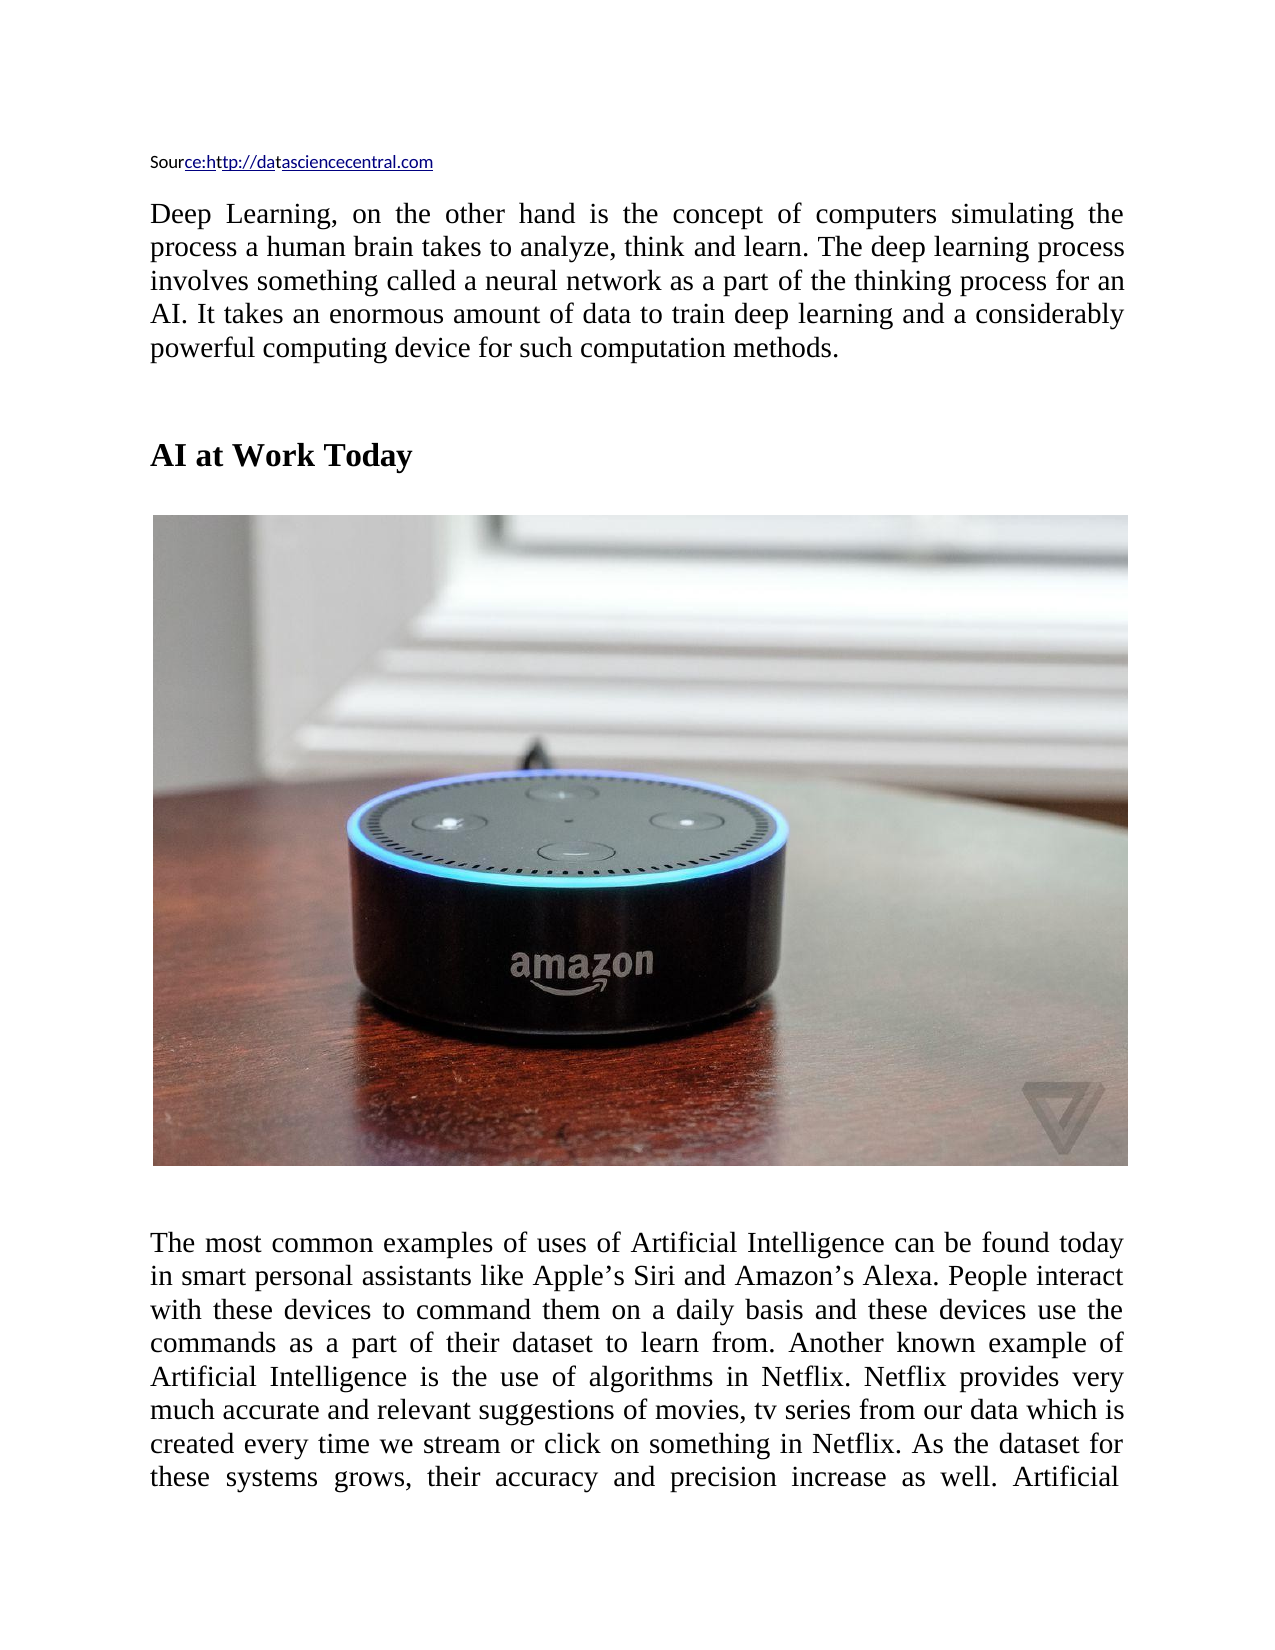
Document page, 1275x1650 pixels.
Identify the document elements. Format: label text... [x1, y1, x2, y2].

text Deep Learning, on the other hand is the concept of computers simulating the process a human brain takes to analyze, think and learn. The deep learning process involves something called a neural network as a part of the thinking process for an AI. It takes an enormous amount of data to train deep learning and a considerably powerful computing device for such computation methods. [150, 196, 1125, 363]
picture [153, 515, 1128, 1166]
text Source:http://datasciencecentral.com [150, 150, 1144, 173]
subtitle AI at Work Today [150, 435, 1144, 474]
text The most common examples of uses of Artificial Intelligence can be found today in smart personal assistants like Apple’s Siri and Amazon’s Alexa. People interact with these devices to command them on a daily basis and these devices use the commands as a part of their dataset to learn from. Another known example of Artificial Intelligence is the use of algorithms in Netflix. Netflix provides very much accurate and relevant suggestions of movies, tv series from our data which is created every time we stream or click on something in Netflix. As the dataset for these systems grows, their accuracy and precision increase as well. Artificial [150, 1225, 1125, 1493]
